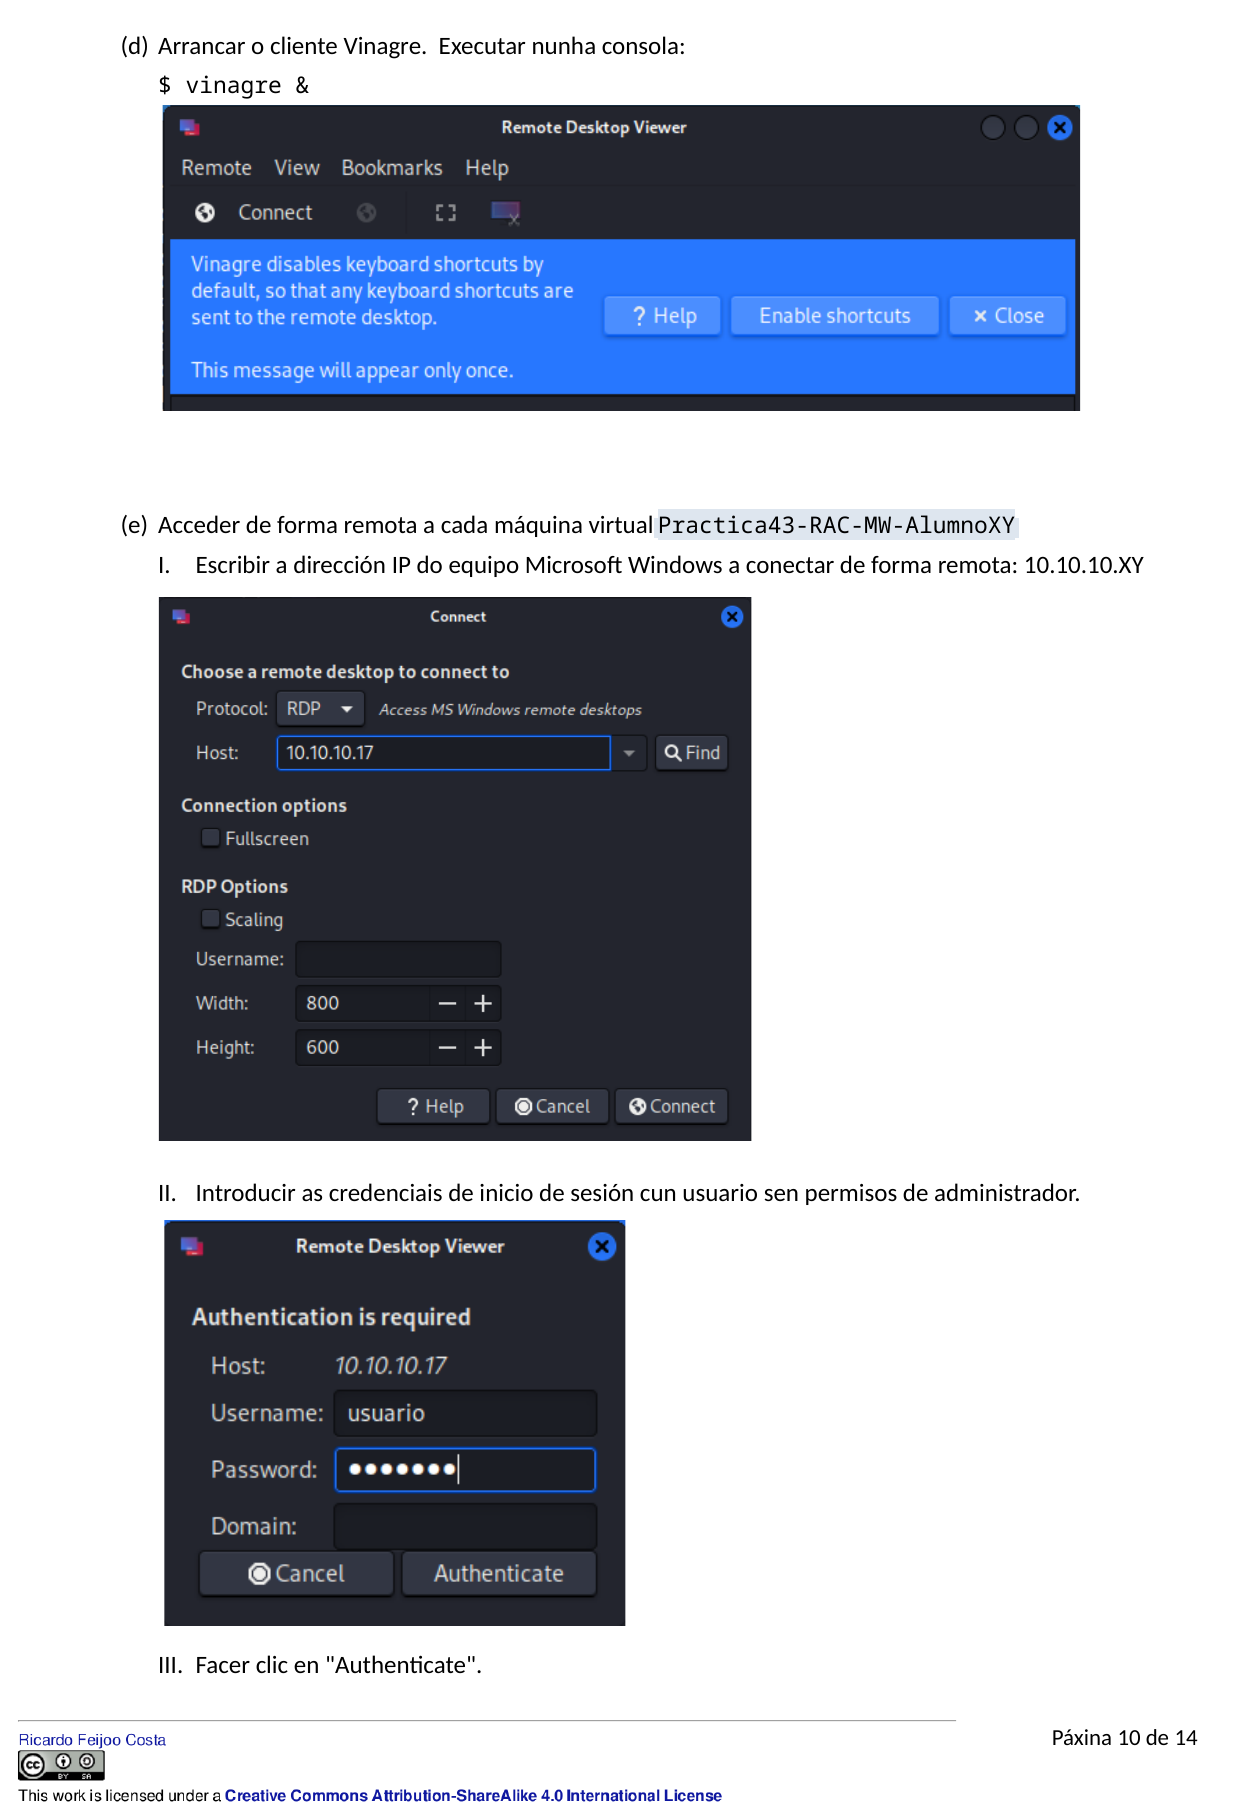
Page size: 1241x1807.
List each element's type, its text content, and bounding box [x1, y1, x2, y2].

picture [158, 597, 752, 1141]
picture [8, 1715, 957, 1806]
list Introducir as credenciais de inicio de sesión cun usuario sen permisos de administrador. [158, 1177, 1197, 1208]
list Acceder de forma remota a cada máquina virtual Practica43-RAC-MW-AlumnoXY [120, 509, 1197, 540]
list Escribir a dirección IP do equipo Microsoft Windows a conectar de forma remota: 10.10.10.XY [158, 549, 1197, 580]
picture [162, 105, 1081, 411]
list $ vinagre & [120, 69, 1197, 100]
list Facer clic en "Authenticate". [158, 1649, 1197, 1679]
list Arrancar o cliente Vinagre. Executar nunha consola: [120, 30, 1197, 60]
picture [164, 1220, 626, 1626]
